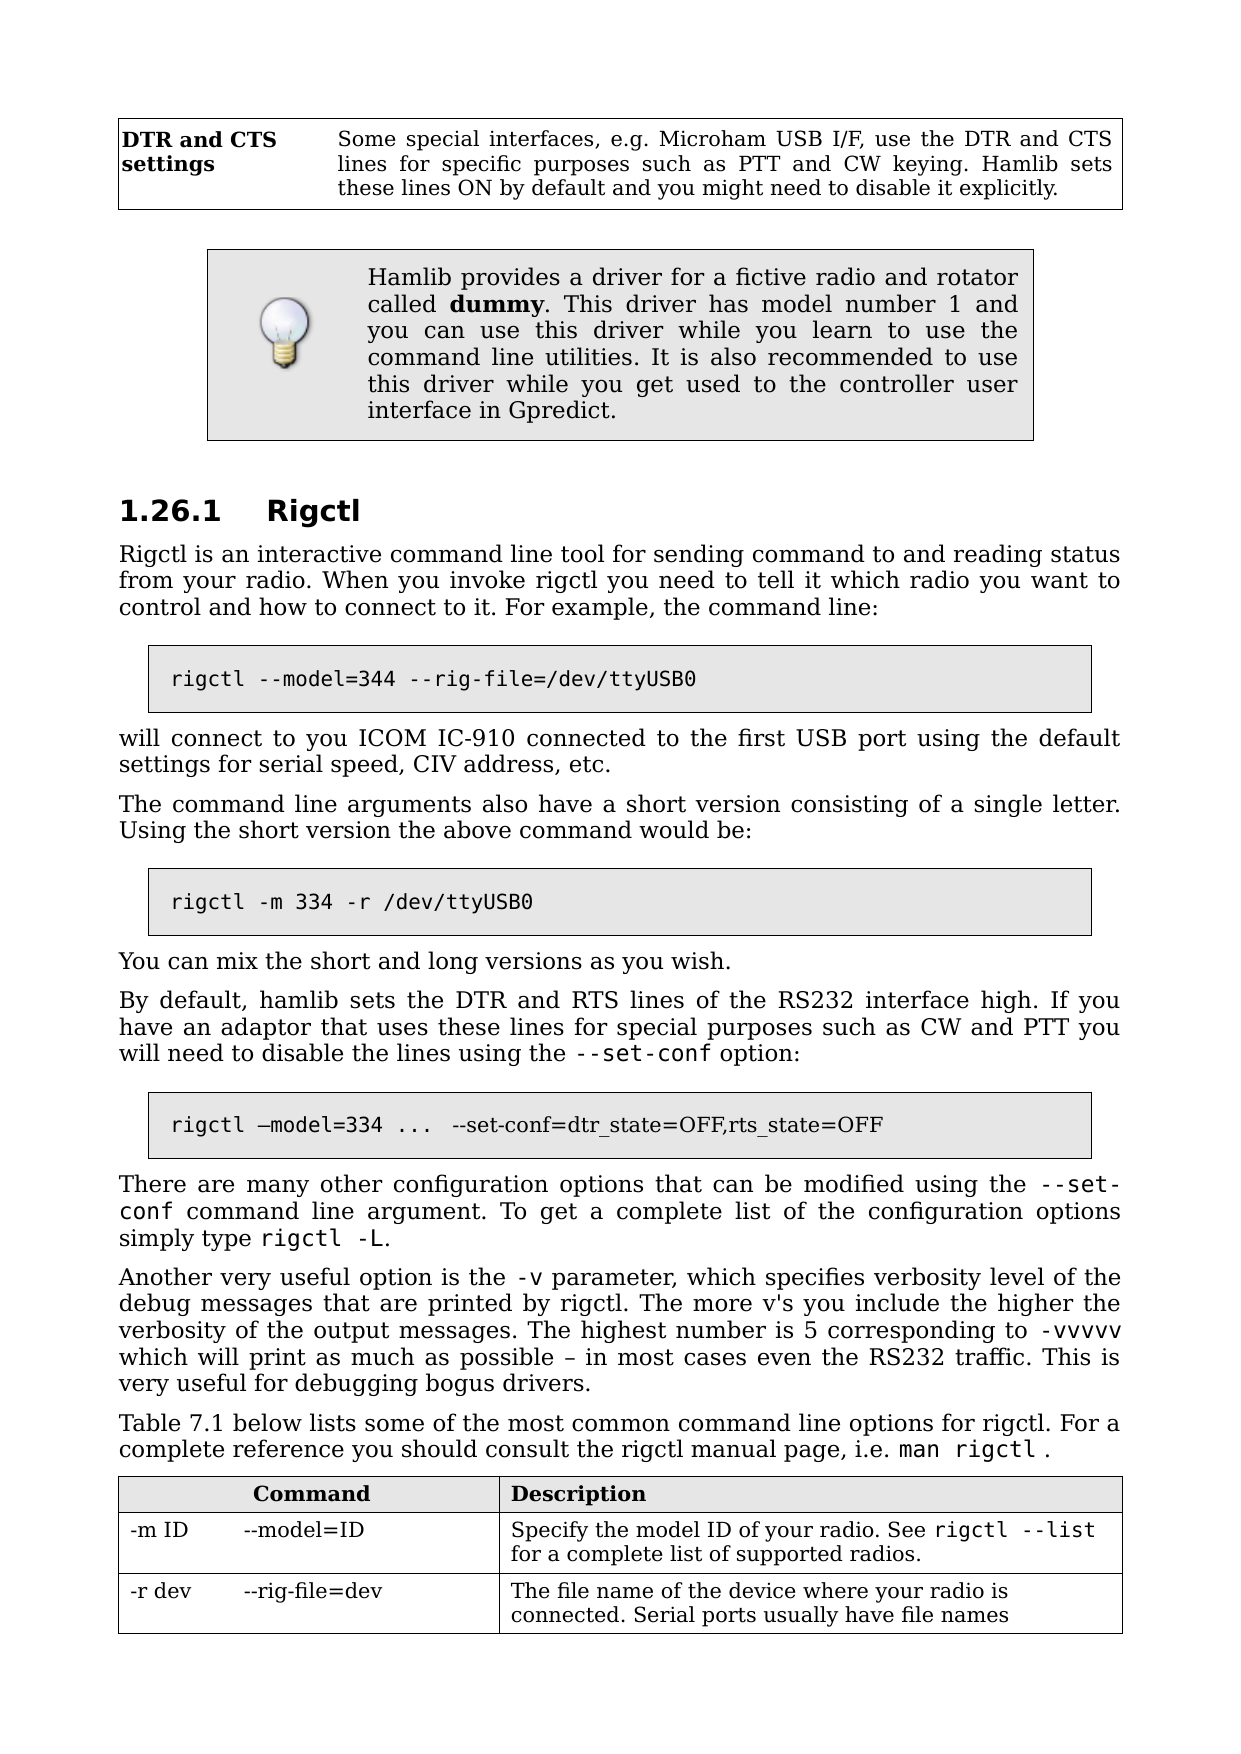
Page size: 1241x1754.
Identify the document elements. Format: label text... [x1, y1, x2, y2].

text rigctl –model=334 ... --set-conf=dtr_state=OFF,rts_state=OFF [149, 1093, 1091, 1158]
table_cell --rig-file=dev [232, 1574, 499, 1633]
text You can mix the short and long versions as you wish. [118, 948, 1122, 975]
text Another very useful option is the -v parameter, which specifies verbosity level of the debug messages that are printed by rigctl. The more v's you include the higher the verbosity of the output messages. The highest number is 5 corresponding to -vvvvv which will print as much as possible – in most cases even the RS232 traffic. This is very useful for debugging bogus drivers. [118, 1264, 1122, 1397]
table_header [208, 250, 364, 440]
table_cell DTR and CTS settings [119, 119, 334, 209]
table_header Hamlib provides a driver for a fictive radio and rotator called dummy. This driver has model number 1 and you can use this driver while you learn to use the command line utilities. It is also recommended to use this driver while you get used to the controller user interface in Gpredict. [364, 250, 1033, 440]
text rigctl --model=344 --rig-file=/dev/ttyUSB0 [149, 646, 1091, 712]
table_cell -r dev [119, 1574, 232, 1633]
text Table 7.1 below lists some of the most common command line options for rigctl. For a complete reference you should consult the rigctl manual page, i.e. man rigctl . [118, 1410, 1122, 1463]
table_cell The file name of the device where your radio is connected. Serial ports usually have file names [500, 1574, 1122, 1633]
text The command line arguments also have a short version consisting of a single letter. Using the short version the above command would be: [118, 791, 1122, 844]
text will connect to you ICOM IC-910 connected to the first USB port using the default settings for serial speed, CIV address, etc. [118, 725, 1122, 778]
subtitle Rigctl [118, 494, 1122, 528]
table_cell Some special interfaces, e.g. Microham USB I/F, use the DTR and CTS lines for specific purposes such as PTT and CW keying. Hamlib sets these lines ON by default and you might need to disable it explicitly. [335, 119, 1122, 209]
table_cell -m ID [119, 1513, 232, 1572]
text rigctl -m 334 -r /dev/ttyUSB0 [149, 869, 1091, 935]
text Rigctl is an interactive command line tool for sending command to and reading status from your radio. When you invoke rigctl you need to tell it which radio you want to control and how to connect to it. For example, the command line: [118, 541, 1122, 621]
table_cell --model=ID [232, 1513, 499, 1572]
table_header Command [119, 1477, 499, 1512]
text There are many other configuration options that can be modified using the --set-conf command line argument. To get a complete list of the configuration options simply type rigctl -L. [118, 1171, 1122, 1251]
text By default, hamlib sets the DTR and RTS lines of the RS232 interface high. If you have an adaptor that uses these lines for special purposes such as CW and PTT you will need to disable the lines using the --set-conf option: [118, 987, 1122, 1067]
table_header Description [500, 1477, 1122, 1512]
table_cell Specify the model ID of your radio. See rigctl --list for a complete list of supported radios. [500, 1513, 1122, 1572]
